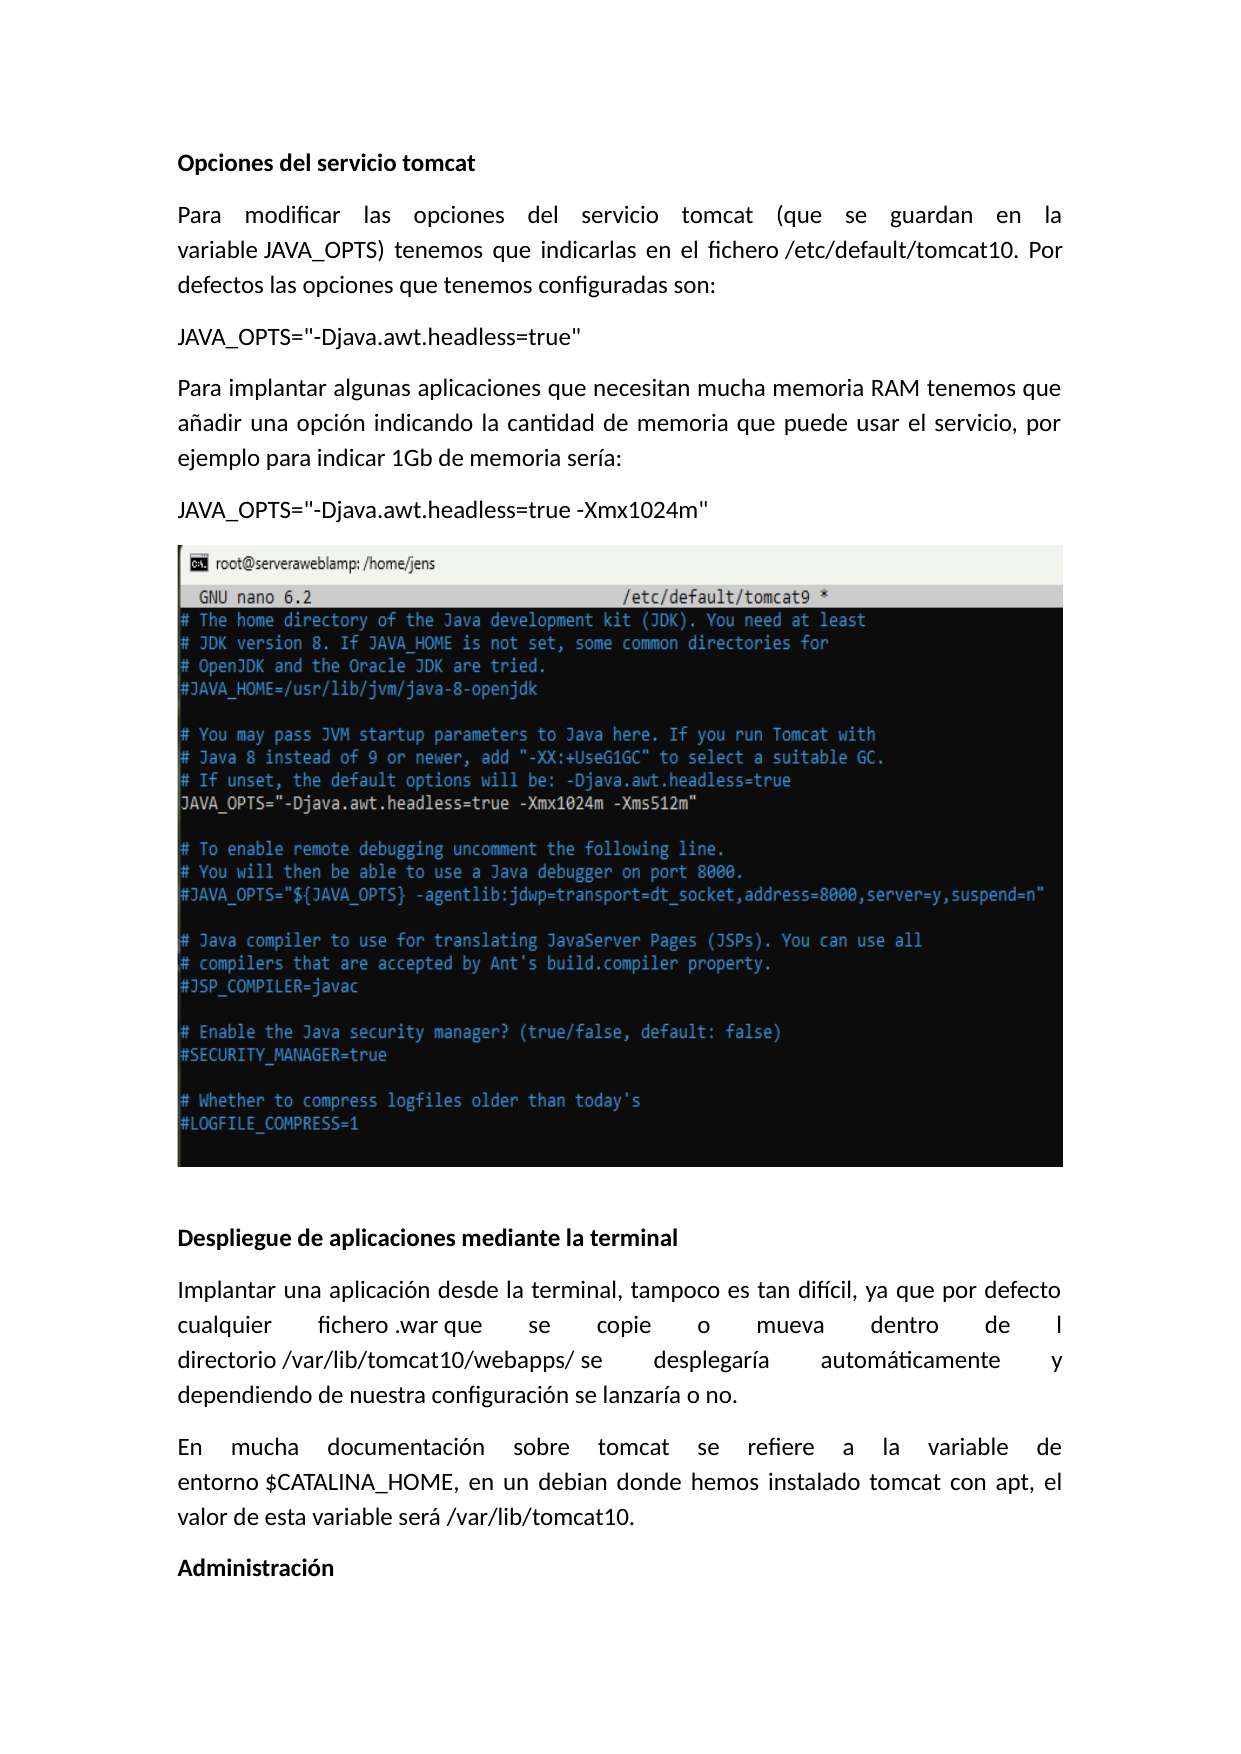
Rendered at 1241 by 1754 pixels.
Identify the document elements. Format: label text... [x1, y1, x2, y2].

text Opciones del servicio tomcat [177, 148, 1063, 178]
text Despliegue de aplicaciones mediante la terminal [177, 1222, 1063, 1253]
text Administración [177, 1552, 1063, 1583]
text Para implantar algunas aplicaciones que necesitan mucha memoria RAM tenemos que añadir una opción indicando la cantidad de memoria que puede usar el servicio, por ejemplo para indicar 1Gb de memoria sería: [177, 373, 1063, 473]
text En mucha documentación sobre tomcat se refiere a la variable de entorno $CATALINA_HOME, en un debian donde hemos instalado tomcat con apt, el valor de esta variable será /var/lib/tomcat10. [177, 1431, 1063, 1531]
text JAVA_OPTS="-Djava.awt.headless=true -Xmx1024m" [177, 494, 1063, 525]
text Implantar una aplicación desde la terminal, tampoco es tan difícil, ya que por defecto cualquier fichero .war que se copie o mueva dentro de l directorio /var/lib/tomcat10/webapps/ se desplegaría automáticamente y dependiendo de nuestra configuración se lanzaría o no. [177, 1274, 1063, 1409]
text Para modificar las opciones del servicio tomcat (que se guardan en la variable JAVA_OPTS) tenemos que indicarlas en el fichero /etc/default/tomcat10. Por defectos las opciones que tenemos configuradas son: [177, 199, 1063, 300]
text JAVA_OPTS="-Djava.awt.headless=true" [177, 321, 1063, 351]
